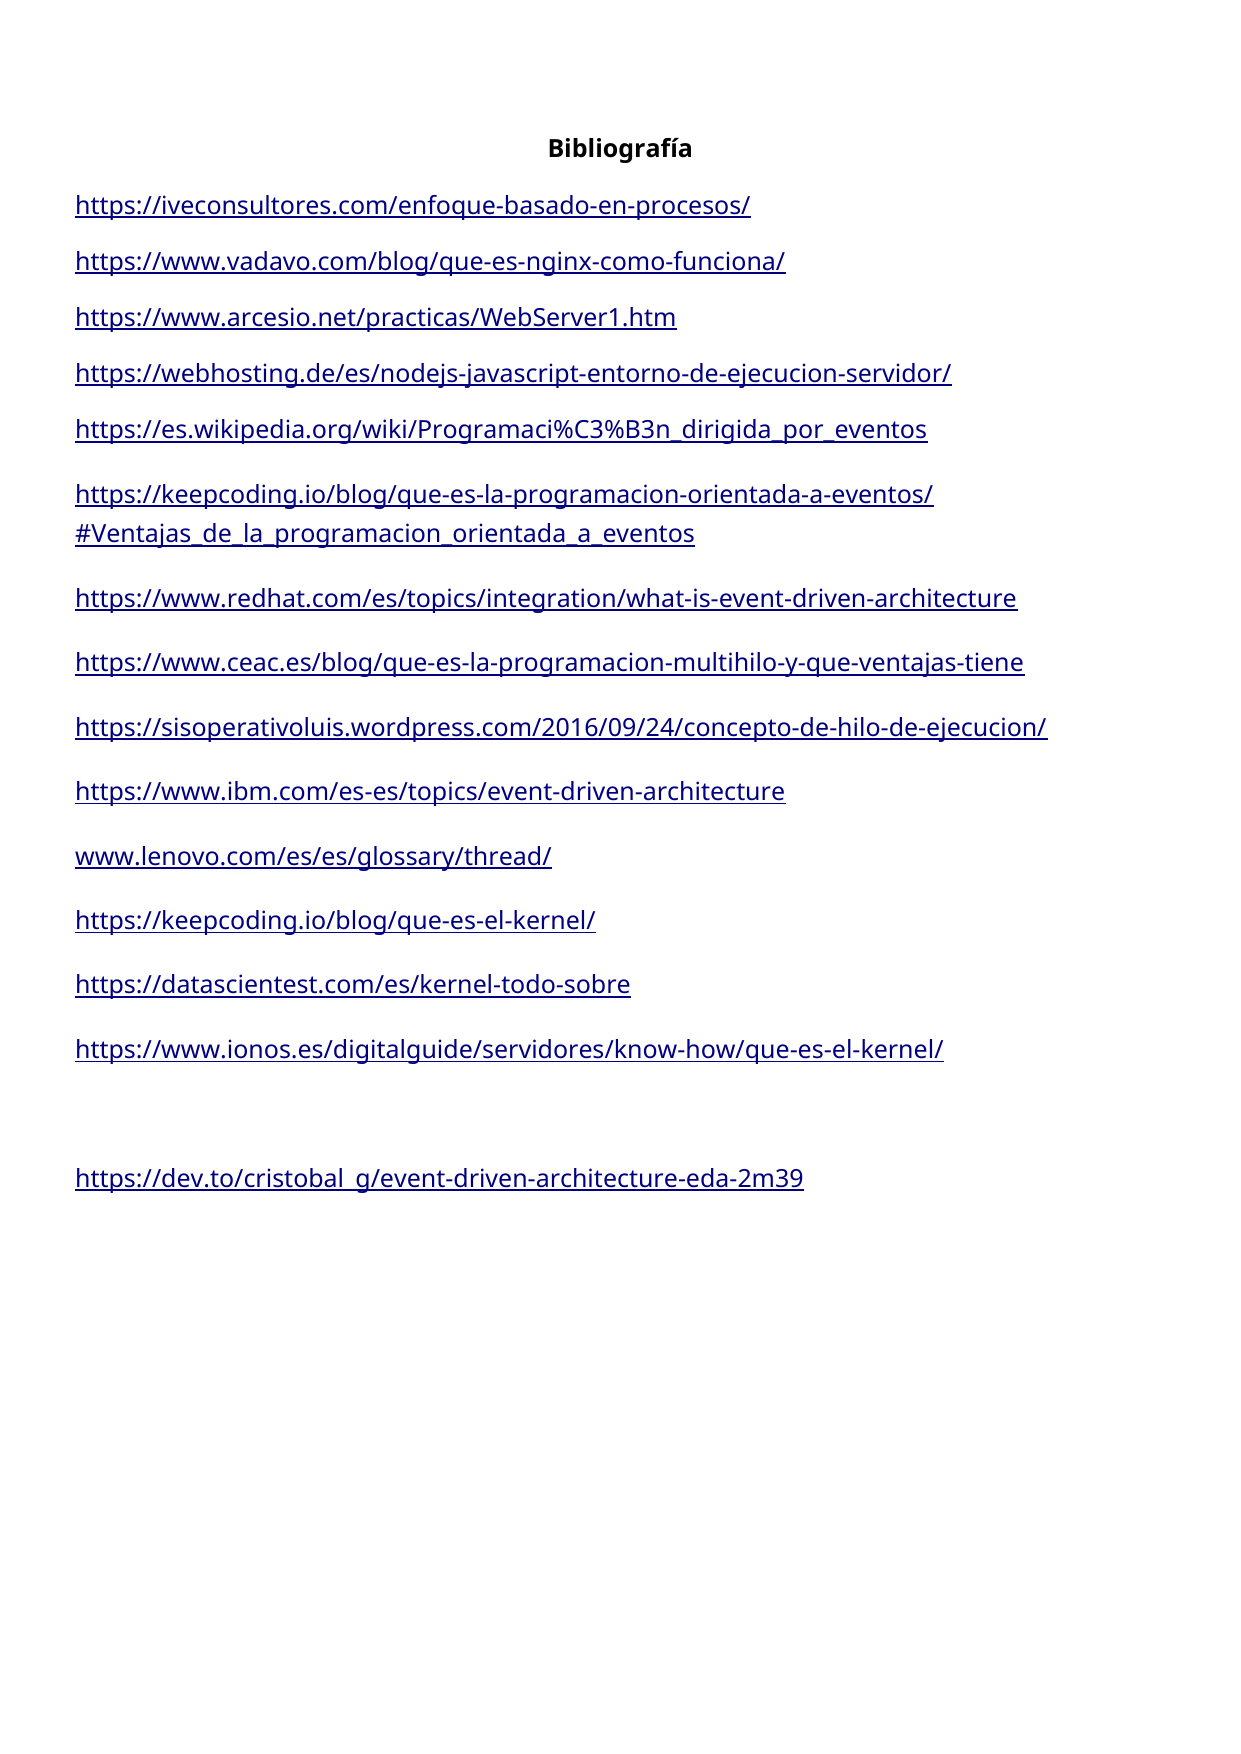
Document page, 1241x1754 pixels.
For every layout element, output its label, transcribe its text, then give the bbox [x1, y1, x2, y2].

text https://iveconsultores.com/enfoque-basado-en-procesos/ [75, 187, 1165, 221]
text https://www.arcesio.net/practicas/WebServer1.htm [75, 299, 1165, 334]
text https://es.wikipedia.org/wiki/Programaci%C3%B3n_dirigida_por_eventos [75, 412, 1165, 446]
text https://keepcoding.io/blog/que-es-el-kernel/ [75, 903, 1165, 937]
text https://www.ceac.es/blog/que-es-la-programacion-multihilo-y-que-ventajas-tiene [75, 645, 1165, 679]
text https://webhosting.de/es/nodejs-javascript-entorno-de-ejecucion-servidor/ [75, 356, 1165, 390]
text https://www.ibm.com/es-es/topics/event-driven-architecture [75, 774, 1165, 808]
text https://keepcoding.io/blog/que-es-la-programacion-orientada-a-eventos/#Ventajas_de_la_programacion_orientada_a_eventos [75, 476, 1165, 550]
text https://www.vadavo.com/blog/que-es-nginx-como-funciona/ [75, 243, 1165, 277]
text https://www.redhat.com/es/topics/integration/what-is-event-driven-architecture [75, 580, 1165, 614]
text www.lenovo.com/es/es/glossary/thread/ [75, 838, 1165, 872]
text Bibliografía [75, 131, 1165, 165]
text https://dev.to/cristobal_g/event-driven-architecture-eda-2m39 [75, 1161, 1165, 1195]
text https://sisoperativoluis.wordpress.com/2016/09/24/concepto-de-hilo-de-ejecucion/ [75, 709, 1165, 743]
text https://datascientest.com/es/kernel-todo-sobre [75, 967, 1165, 1001]
text https://www.ionos.es/digitalguide/servidores/know-how/que-es-el-kernel/ [75, 1032, 1165, 1066]
